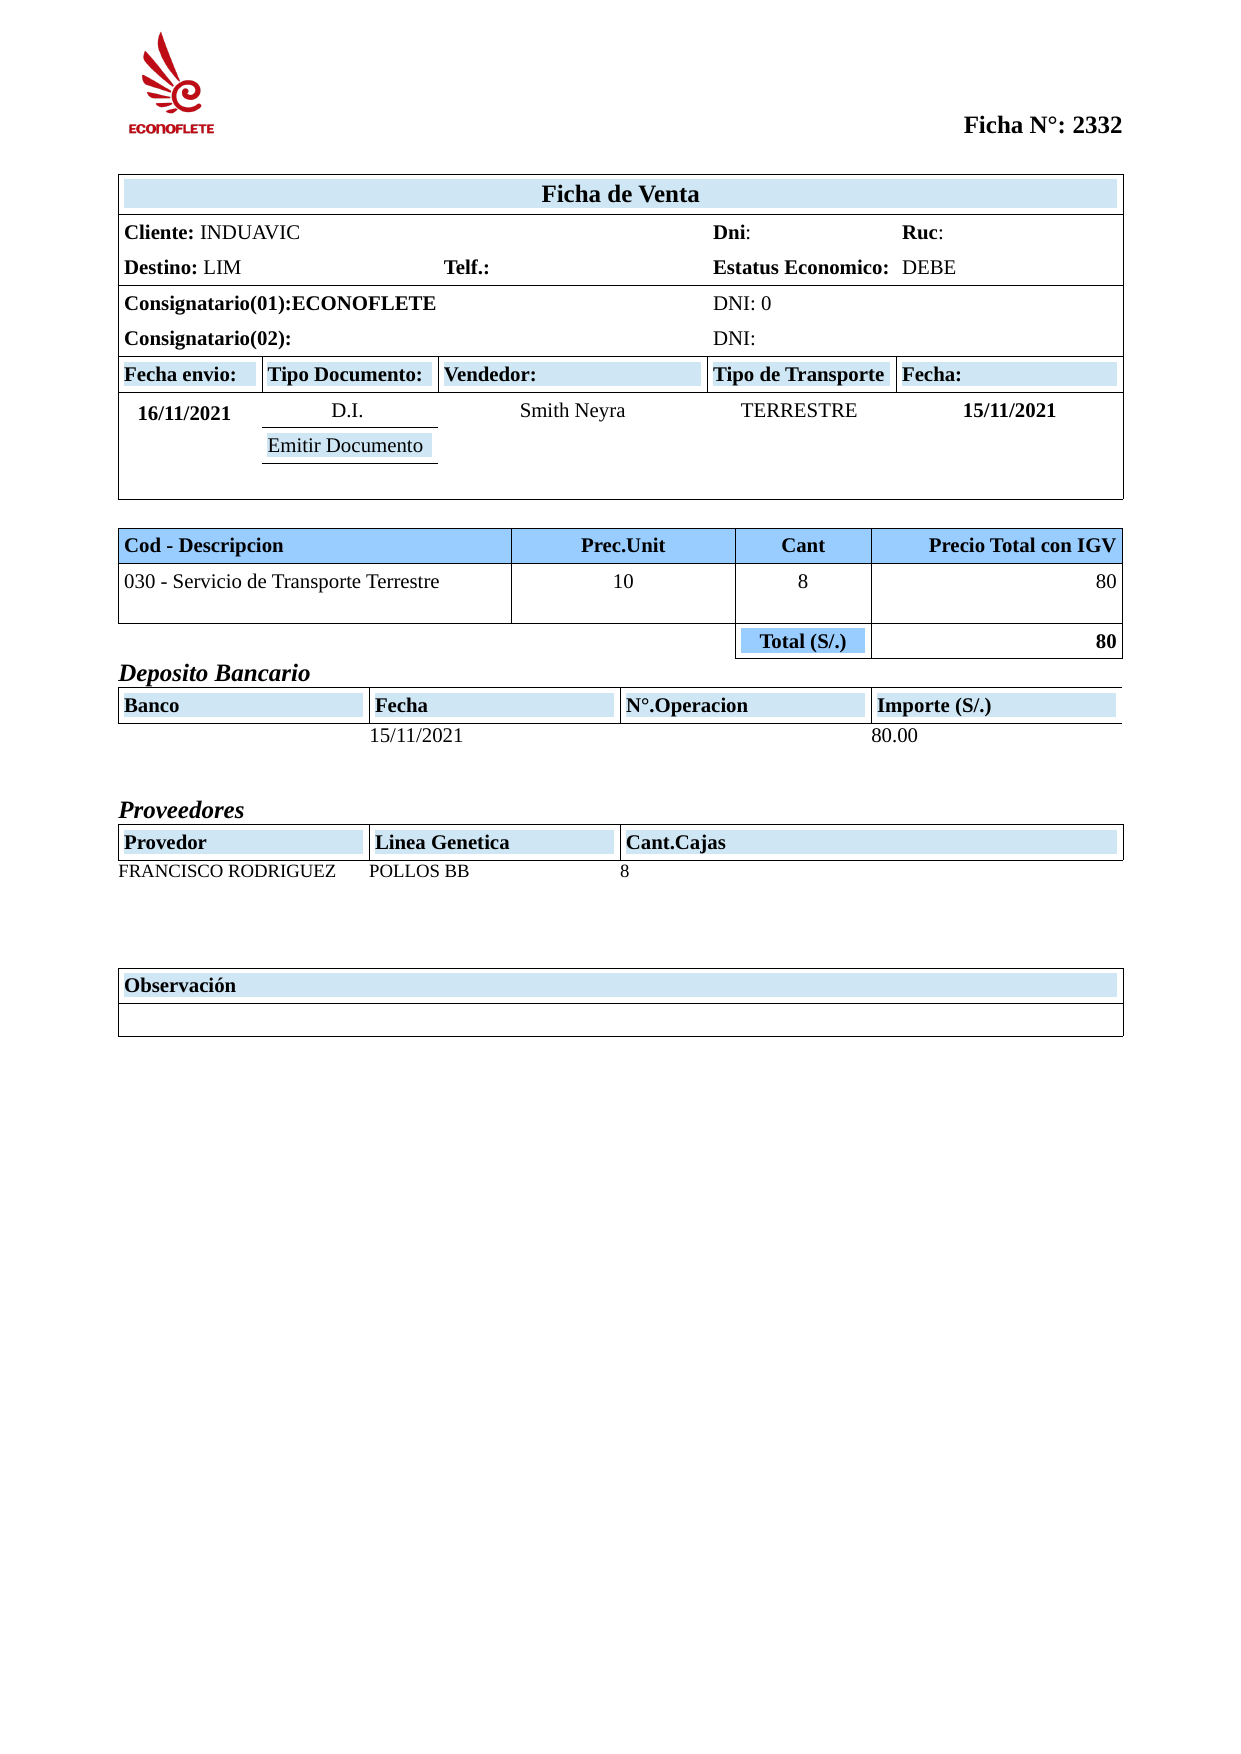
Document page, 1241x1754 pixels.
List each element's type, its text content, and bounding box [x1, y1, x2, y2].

table_cell Smith Neyra [438, 393, 707, 498]
table_cell 8 [620, 861, 1123, 881]
table_cell 8 [736, 564, 871, 623]
table_cell POLLOS BB [369, 861, 620, 881]
table_cell [620, 747, 871, 771]
table_cell [262, 464, 438, 498]
table_cell [369, 903, 620, 924]
table_cell FRANCISCO RODRIGUEZ [118, 861, 369, 881]
table_cell [871, 771, 1122, 795]
table_header Prec.Unit [512, 529, 735, 563]
table_cell 80 [872, 624, 1122, 658]
table_cell [511, 624, 735, 658]
table_cell D.I. [262, 393, 438, 427]
table_cell Ruc: [896, 215, 1123, 249]
table_cell Consignatario(01):ECONOFLETE [119, 286, 707, 321]
table_cell [118, 724, 369, 747]
table_cell 80 [872, 564, 1122, 623]
table_cell [118, 771, 369, 795]
table_cell Fecha envio: [119, 357, 262, 392]
table_cell [119, 1004, 1123, 1036]
table_header N°.Operacion [621, 688, 871, 723]
table_cell [369, 747, 620, 771]
table_cell [369, 924, 620, 946]
table_cell [620, 946, 1123, 967]
table_cell [620, 881, 1123, 903]
table_cell 15/11/2021 [369, 724, 620, 747]
table_cell Consignatario(02): [119, 321, 707, 356]
text Deposito Bancario [118, 658, 1122, 687]
table_header Cod - Descripcion [119, 529, 511, 563]
table_cell DNI: 0 [707, 286, 1123, 321]
table_header Cant.Cajas [621, 825, 1123, 859]
table_cell Telf.: [438, 249, 707, 285]
table_cell DNI: [707, 321, 1123, 356]
picture [118, 31, 225, 134]
table_cell Cliente: INDUAVIC [119, 215, 707, 249]
table_cell 16/11/2021 [119, 393, 262, 498]
table_cell Fecha: [897, 357, 1123, 392]
table_cell [118, 881, 369, 903]
table_cell 80.00 [871, 724, 1122, 747]
table_cell Dni: [707, 215, 896, 249]
table_header Banco [119, 688, 369, 723]
table_header Ficha de Venta [119, 175, 1123, 214]
table_cell DEBE [896, 249, 1123, 285]
table_cell [118, 903, 369, 924]
table_header Cant [736, 529, 871, 563]
table_cell [118, 624, 511, 658]
table_cell Tipo de Transporte [708, 357, 896, 392]
table_cell Total (S/.) [736, 624, 871, 658]
table_cell [369, 771, 620, 795]
table_cell Emitir Documento [262, 428, 438, 463]
table_cell [620, 724, 871, 747]
table_cell 030 - Servicio de Transporte Terrestre [119, 564, 511, 623]
table_cell 10 [512, 564, 735, 623]
table_header Fecha [370, 688, 620, 723]
table_cell [118, 946, 369, 967]
table_header Provedor [119, 825, 369, 859]
table_cell Destino: LIM [119, 249, 438, 285]
table_cell [118, 924, 369, 946]
table_cell [871, 747, 1122, 771]
table_cell TERRESTRE [707, 393, 896, 498]
table_cell [620, 924, 1123, 946]
text Proveedores [118, 795, 1122, 824]
table_cell Vendedor: [439, 357, 707, 392]
table_header Precio Total con IGV [872, 529, 1122, 563]
table_cell Estatus Economico: [707, 249, 896, 285]
table_cell [620, 771, 871, 795]
table_header Importe (S/.) [872, 688, 1122, 723]
table_cell Tipo Documento: [263, 357, 438, 392]
table_header Linea Genetica [370, 825, 620, 859]
table_cell [369, 946, 620, 967]
table_cell [118, 747, 369, 771]
table_cell [620, 903, 1123, 924]
table_cell 15/11/2021 [896, 393, 1123, 498]
table_cell [369, 881, 620, 903]
table_header Observación [119, 969, 1123, 1003]
